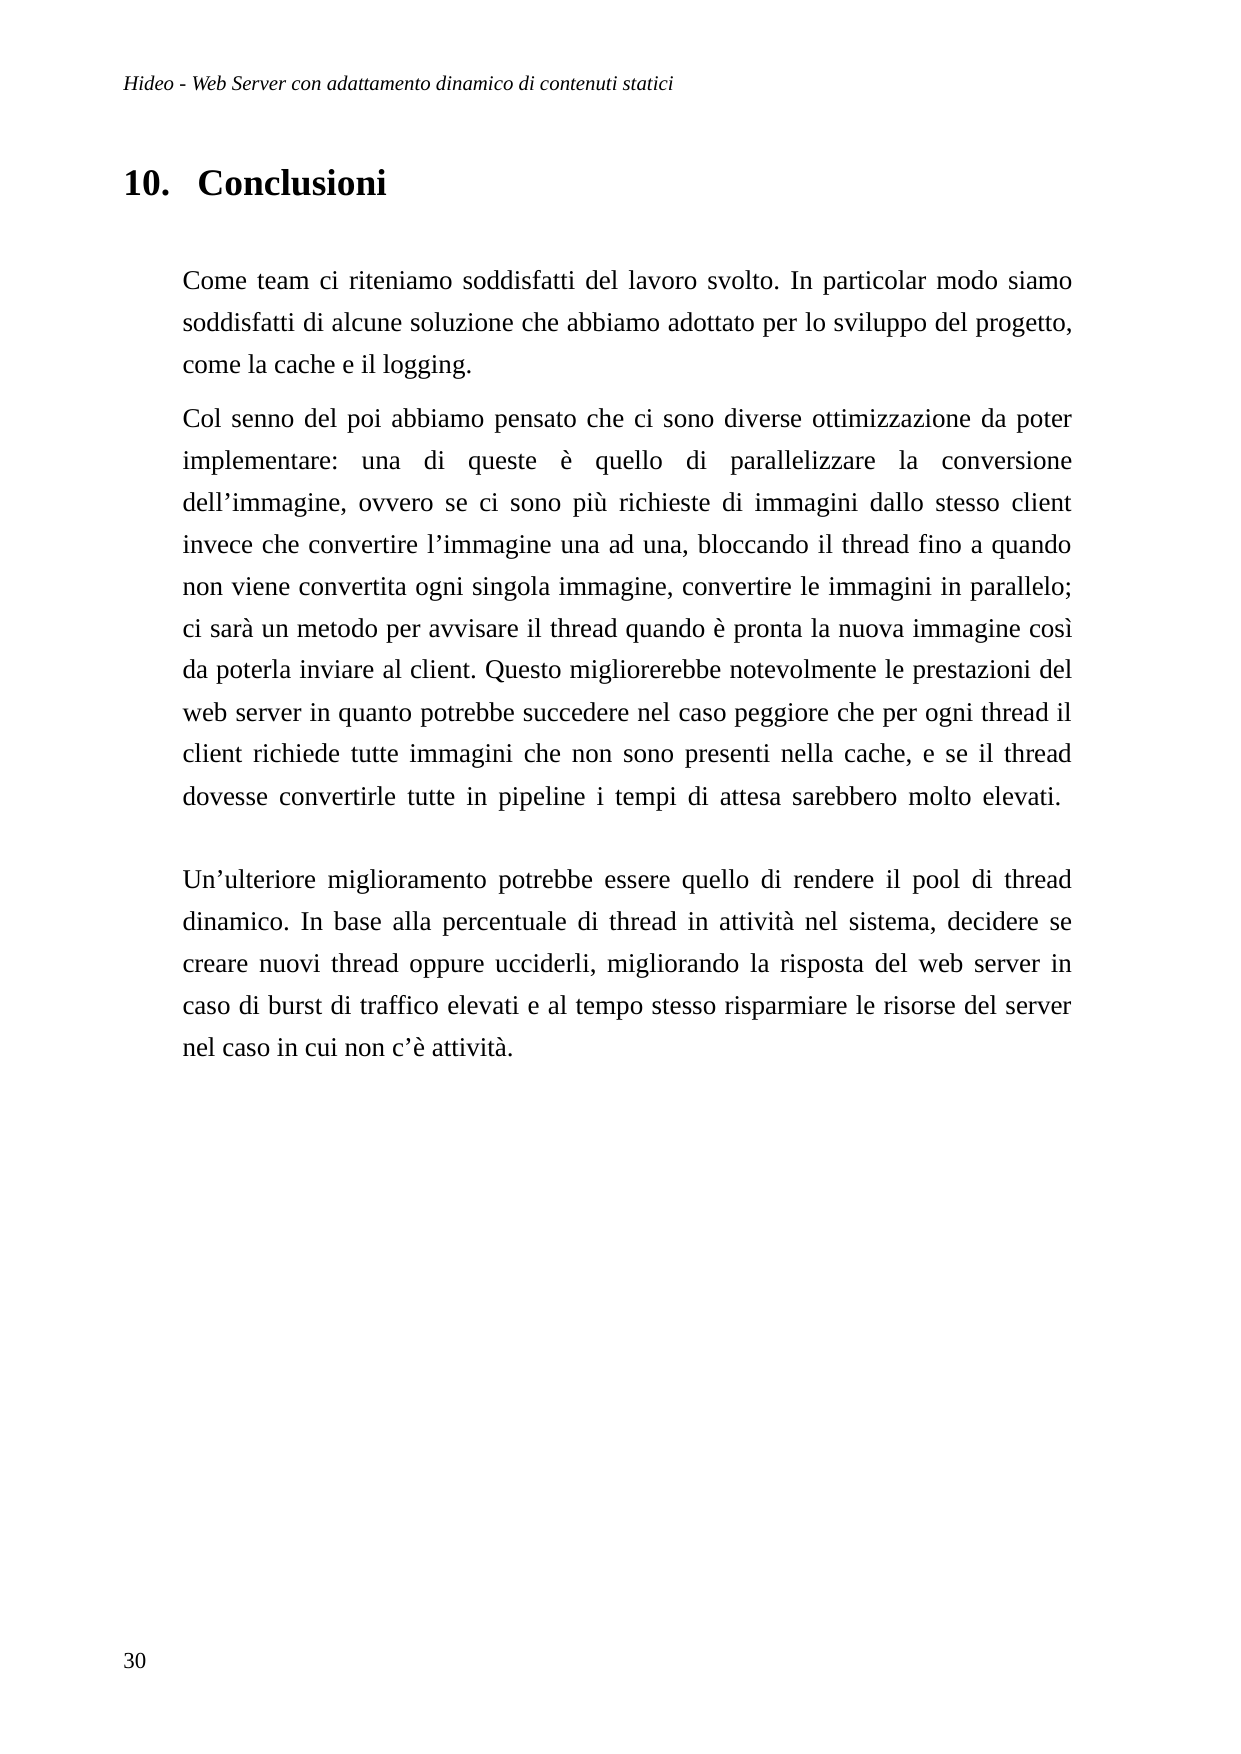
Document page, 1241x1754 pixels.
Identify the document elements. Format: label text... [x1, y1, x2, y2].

subtitle Conclusioni [123, 160, 1132, 203]
text Col senno del poi abbiamo pensato che ci sono diverse ottimizzazione da poter implementare: una di queste è quello di parallelizzare la conversione dell’immagine, ovvero se ci sono più richieste di immagini dallo stesso client invece che convertire l’immagine una ad una, bloccando il thread fino a quando non viene convertita ogni singola immagine, convertire le immagini in parallelo; ci sarà un metodo per avvisare il thread quando è pronta la nuova immagine così da poterla inviare al client. Questo migliorerebbe notevolmente le prestazioni del web server in quanto potrebbe succedere nel caso peggiore che per ogni thread il client richiede tutte immagini che non sono presenti nella cache, e se il thread dovesse convertirle tutte in pipeline i tempi di attesa sarebbero molto elevati. Un’ulteriore miglioramento potrebbe essere quello di rendere il pool di thread dinamico. In base alla percentuale di thread in attività nel sistema, decidere se creare nuovi thread oppure ucciderli, migliorando la risposta del web server in caso di burst di traffico elevati e al tempo stesso risparmiare le risorse del server nel caso in cui non c’è attività. [182, 402, 1073, 1063]
text Come team ci riteniamo soddisfatti del lavoro svolto. In particolar modo siamo soddisfatti di alcune soluzione che abbiamo adottato per lo sviluppo del progetto, come la cache e il logging. [182, 222, 1073, 379]
